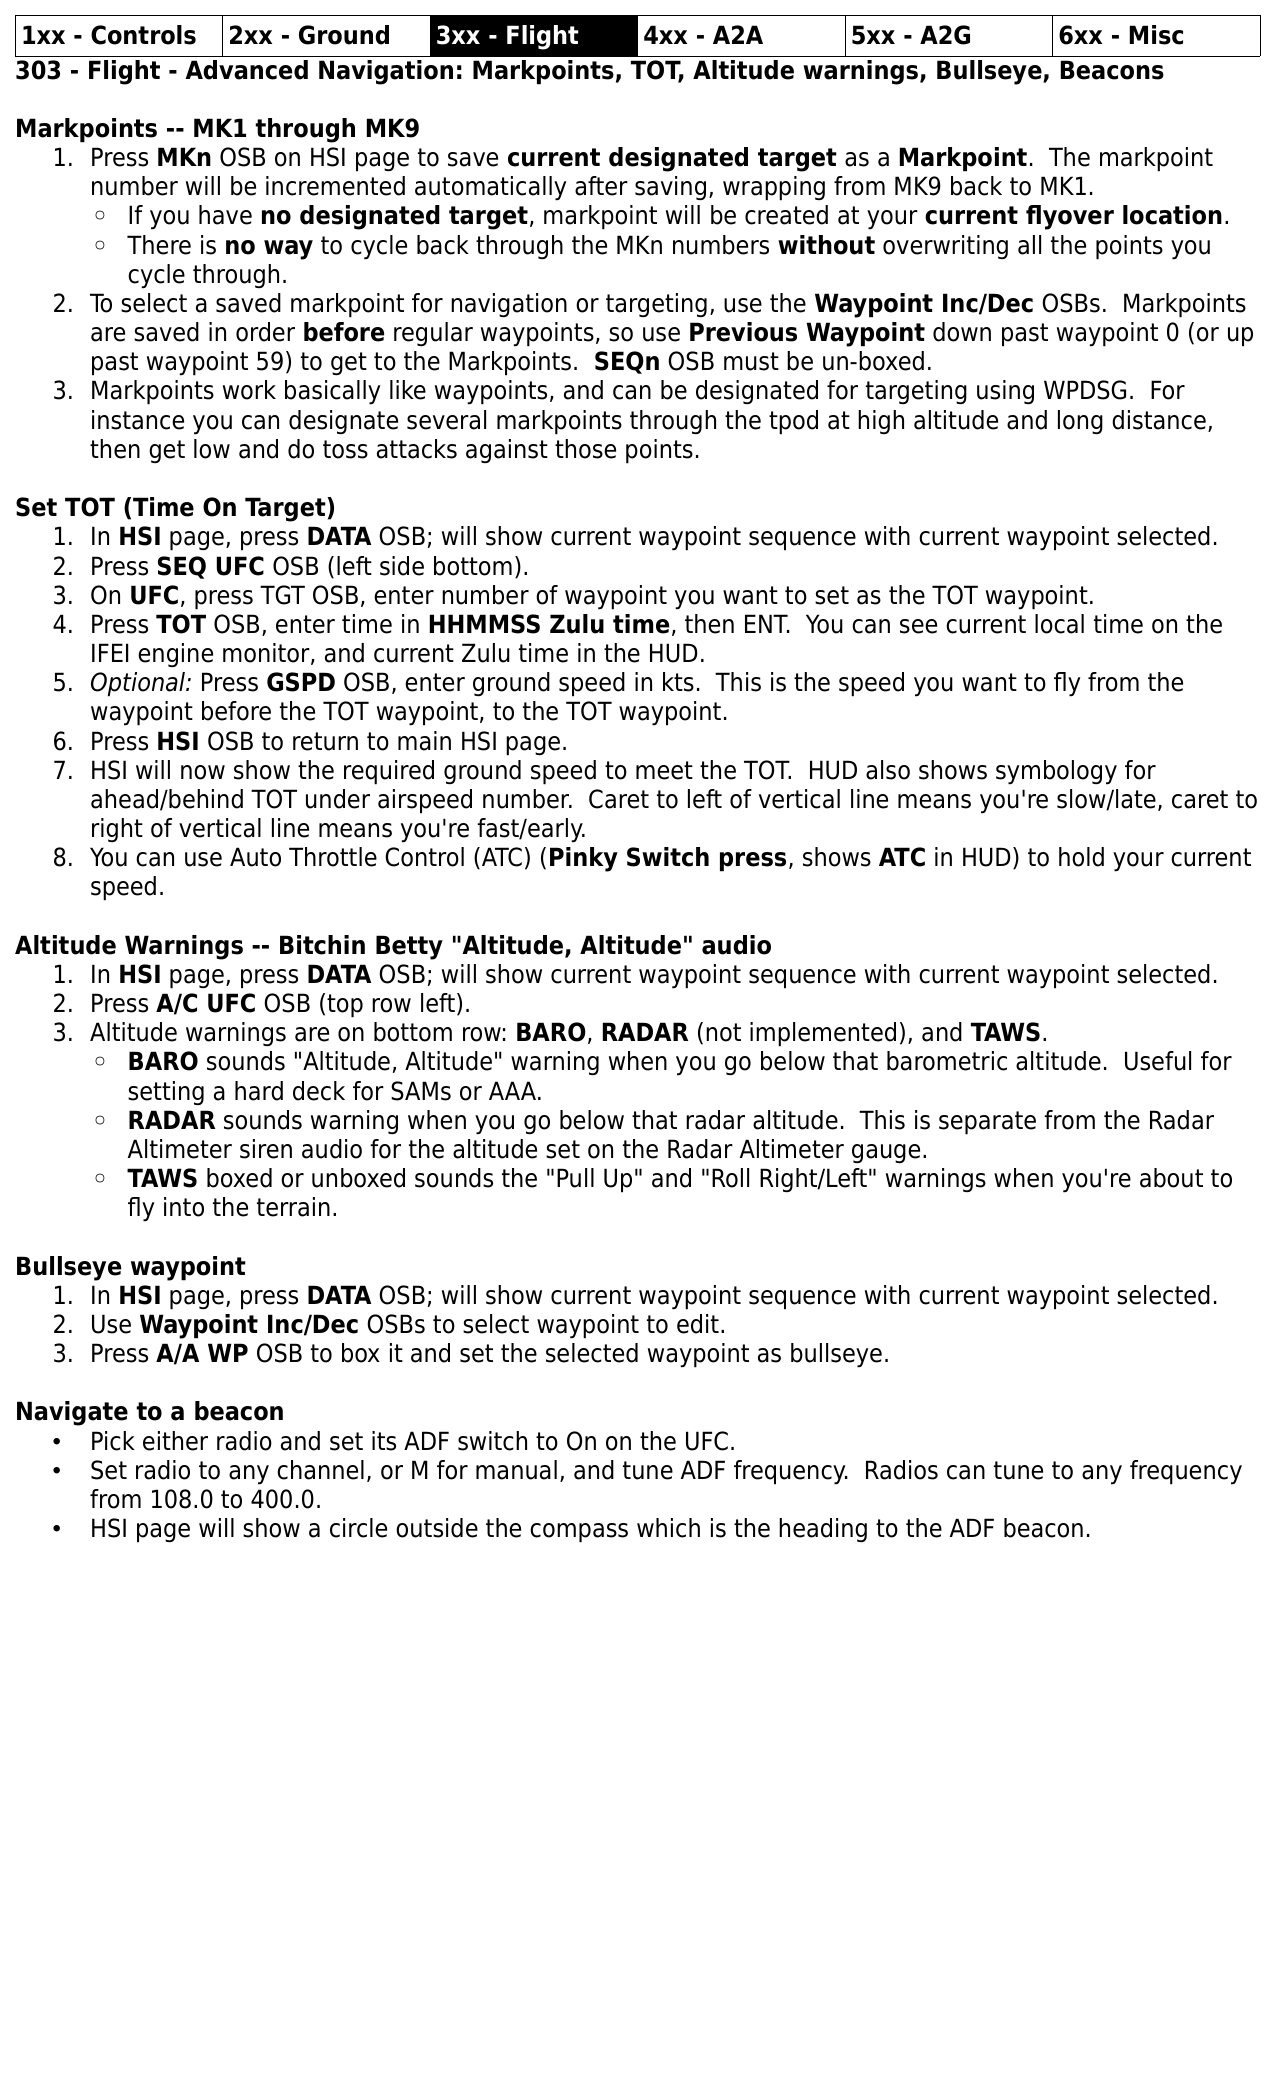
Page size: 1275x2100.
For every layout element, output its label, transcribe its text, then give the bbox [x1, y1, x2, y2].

list Set radio to any channel, or M for manual, and tune ADF frequency. Radios can tune to any frequency from 108.0 to 400.0. [52, 1456, 1260, 1514]
list RADAR sounds warning when you go below that radar altitude. This is separate from the Radar Altimeter siren audio for the altitude set on the Radar Altimeter gauge. [90, 1106, 1260, 1164]
list To select a saved markpoint for navigation or targeting, use the Waypoint Inc/Dec OSBs. Markpoints are saved in order before regular waypoints, so use Previous Waypoint down past waypoint 0 (or up past waypoint 59) to get to the Markpoints. SEQn OSB must be un-boxed. [52, 289, 1260, 377]
list Altitude warnings are on bottom row: BARO, RADAR (not implemented), and TAWS. [52, 1018, 1260, 1047]
list Press MKn OSB on HSI page to save current designated target as a Markpoint. The markpoint number will be incremented automatically after saving, wrapping from MK9 back to MK1. [52, 143, 1260, 202]
list Press TOT OSB, enter time in HHMMSS Zulu time, then ENT. You can see current local time on the IFEI engine monitor, and current Zulu time in the HUD. [52, 610, 1260, 668]
text Navigate to a beacon [15, 1397, 1260, 1427]
list HSI will now show the required ground speed to meet the TOT. HUD also shows symbology for ahead/behind TOT under airspeed number. Caret to left of vertical line means you're slow/late, caret to right of vertical line means you're fast/early. [52, 756, 1260, 843]
list In HSI page, press DATA OSB; will show current waypoint sequence with current waypoint selected. [52, 960, 1260, 989]
list Press HSI OSB to return to main HSI page. [52, 727, 1260, 756]
table_header 1xx - Controls [16, 16, 222, 56]
list Press A/A WP OSB to box it and set the selected waypoint as bullseye. [52, 1339, 1260, 1368]
list Use Waypoint Inc/Dec OSBs to select waypoint to edit. [52, 1310, 1260, 1339]
list You can use Auto Throttle Control (ATC) (Pinky Switch press, shows ATC in HUD) to hold your current speed. [52, 843, 1260, 902]
list Pick either radio and set its ADF switch to On on the UFC. [52, 1427, 1260, 1456]
list BARO sounds "Altitude, Altitude" warning when you go below that barometric altitude. Useful for setting a hard deck for SAMs or AAA. [90, 1047, 1260, 1106]
table_header 4xx - A2A [638, 16, 845, 56]
list There is no way to cycle back through the MKn numbers without overwriting all the points you cycle through. [90, 231, 1260, 289]
table_header 5xx - A2G [846, 16, 1052, 56]
list Press A/C UFC OSB (top row left). [52, 989, 1260, 1018]
list TAWS boxed or unboxed sounds the "Pull Up" and "Roll Right/Left" warnings when you're about to fly into the terrain. [90, 1164, 1260, 1222]
list Press SEQ UFC OSB (left side bottom). [52, 552, 1260, 581]
text Bullseye waypoint [15, 1252, 1260, 1281]
table_header 6xx - Misc [1053, 16, 1260, 56]
list In HSI page, press DATA OSB; will show current waypoint sequence with current waypoint selected. [52, 1281, 1260, 1310]
text Markpoints -- MK1 through MK9 [15, 114, 1260, 143]
list In HSI page, press DATA OSB; will show current waypoint sequence with current waypoint selected. [52, 522, 1260, 552]
text Set TOT (Time On Target) [15, 493, 1260, 522]
list On UFC, press TGT OSB, enter number of waypoint you want to set as the TOT waypoint. [52, 581, 1260, 610]
table_header 2xx - Ground [223, 16, 430, 56]
list If you have no designated target, markpoint will be created at your current flyover location. [90, 202, 1260, 231]
table_header 3xx - Flight [431, 16, 637, 56]
list Optional: Press GSPD OSB, enter ground speed in kts. This is the speed you want to fly from the waypoint before the TOT waypoint, to the TOT waypoint. [52, 668, 1260, 727]
list HSI page will show a circle outside the compass which is the heading to the ADF beacon. [52, 1514, 1260, 1543]
list Markpoints work basically like waypoints, and can be designated for targeting using WPDSG. For instance you can designate several markpoints through the tpod at high altitude and long distance, then get low and do toss attacks against those points. [52, 377, 1260, 464]
text Altitude Warnings -- Bitchin Betty "Altitude, Altitude" audio [15, 931, 1260, 960]
text 303 - Flight - Advanced Navigation: Markpoints, TOT, Altitude warnings, Bullseye, Beacons [15, 57, 1260, 85]
